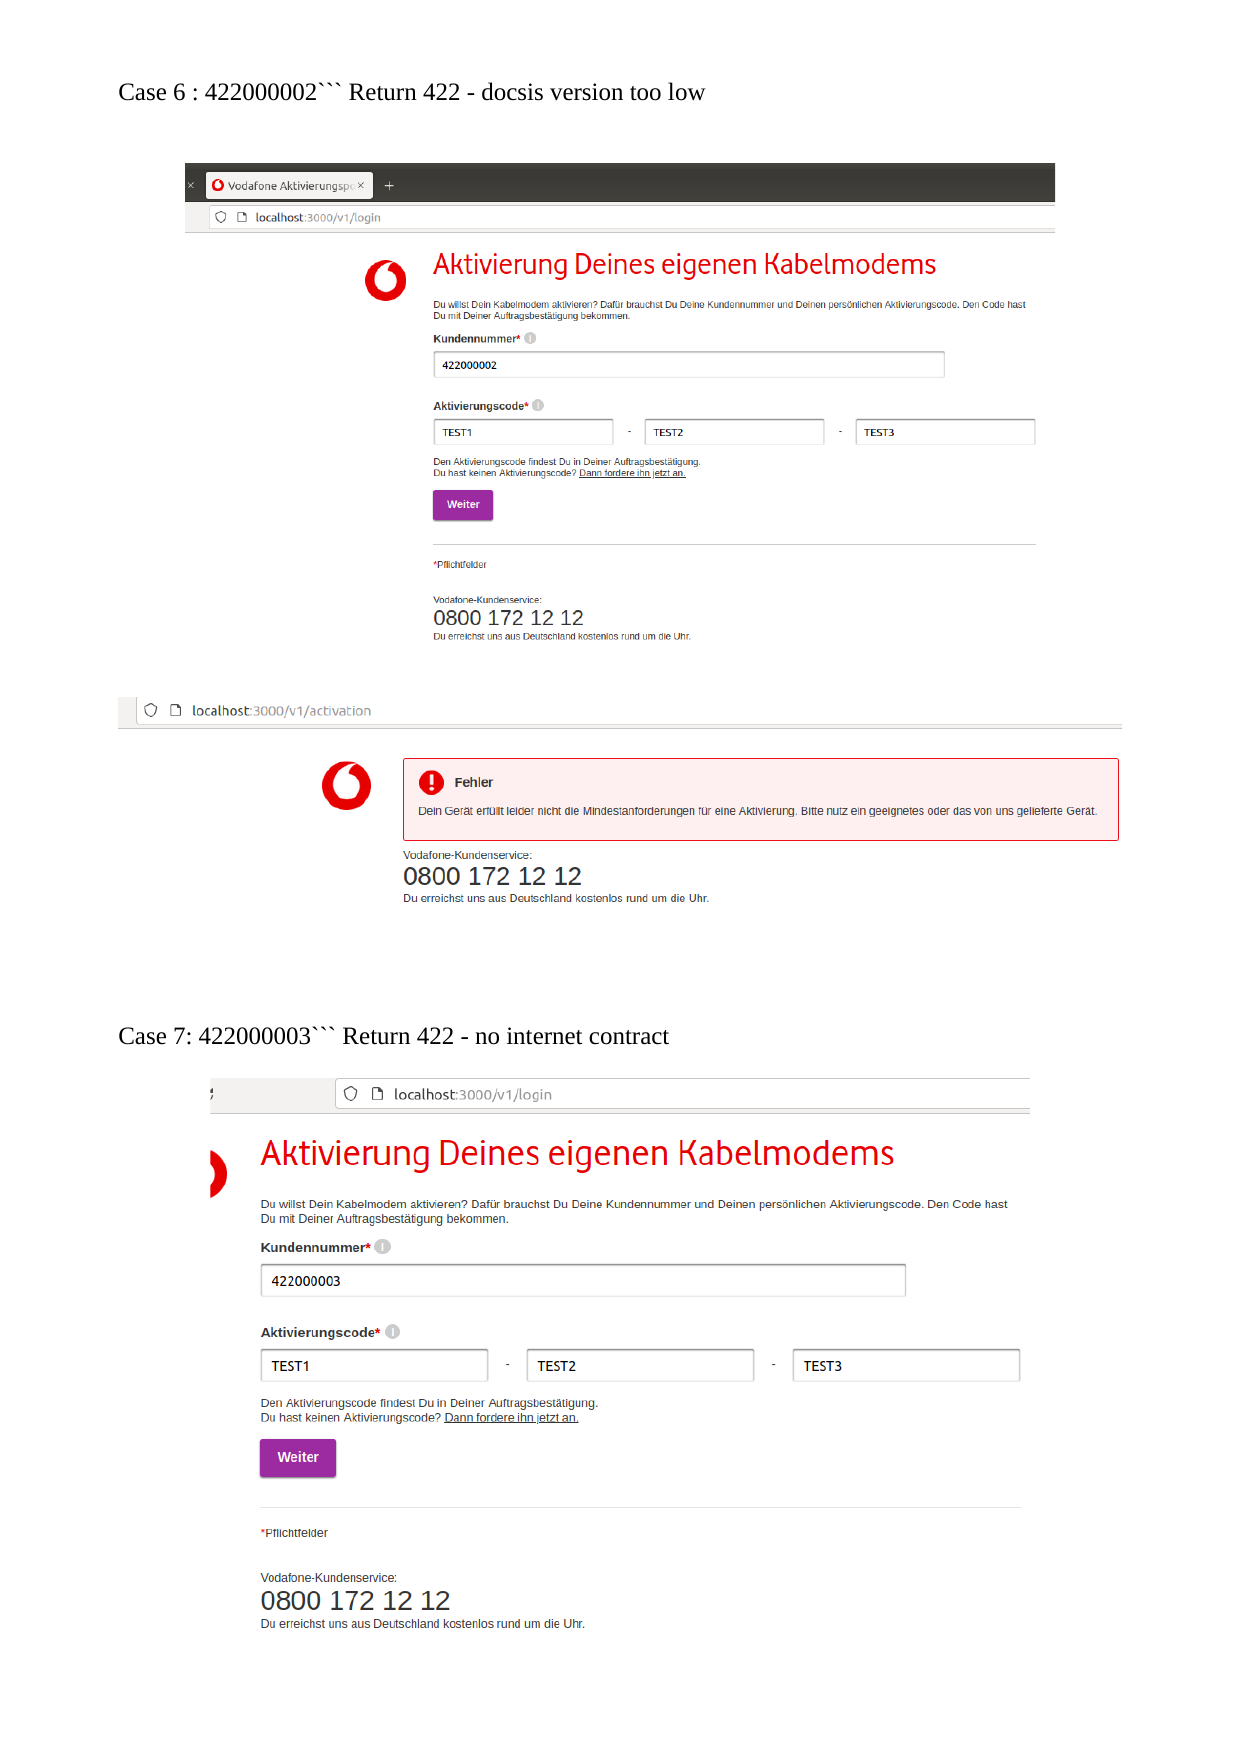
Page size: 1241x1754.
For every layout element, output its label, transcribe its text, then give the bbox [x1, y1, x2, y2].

text Case 6 : 422000002``` Return 422 - docsis version too low [118, 77, 1122, 106]
picture [118, 697, 1123, 936]
text Case 7: 422000003``` Return 422 - no internet contract [118, 1021, 1122, 1050]
picture [185, 163, 1055, 640]
picture [210, 1078, 1030, 1637]
